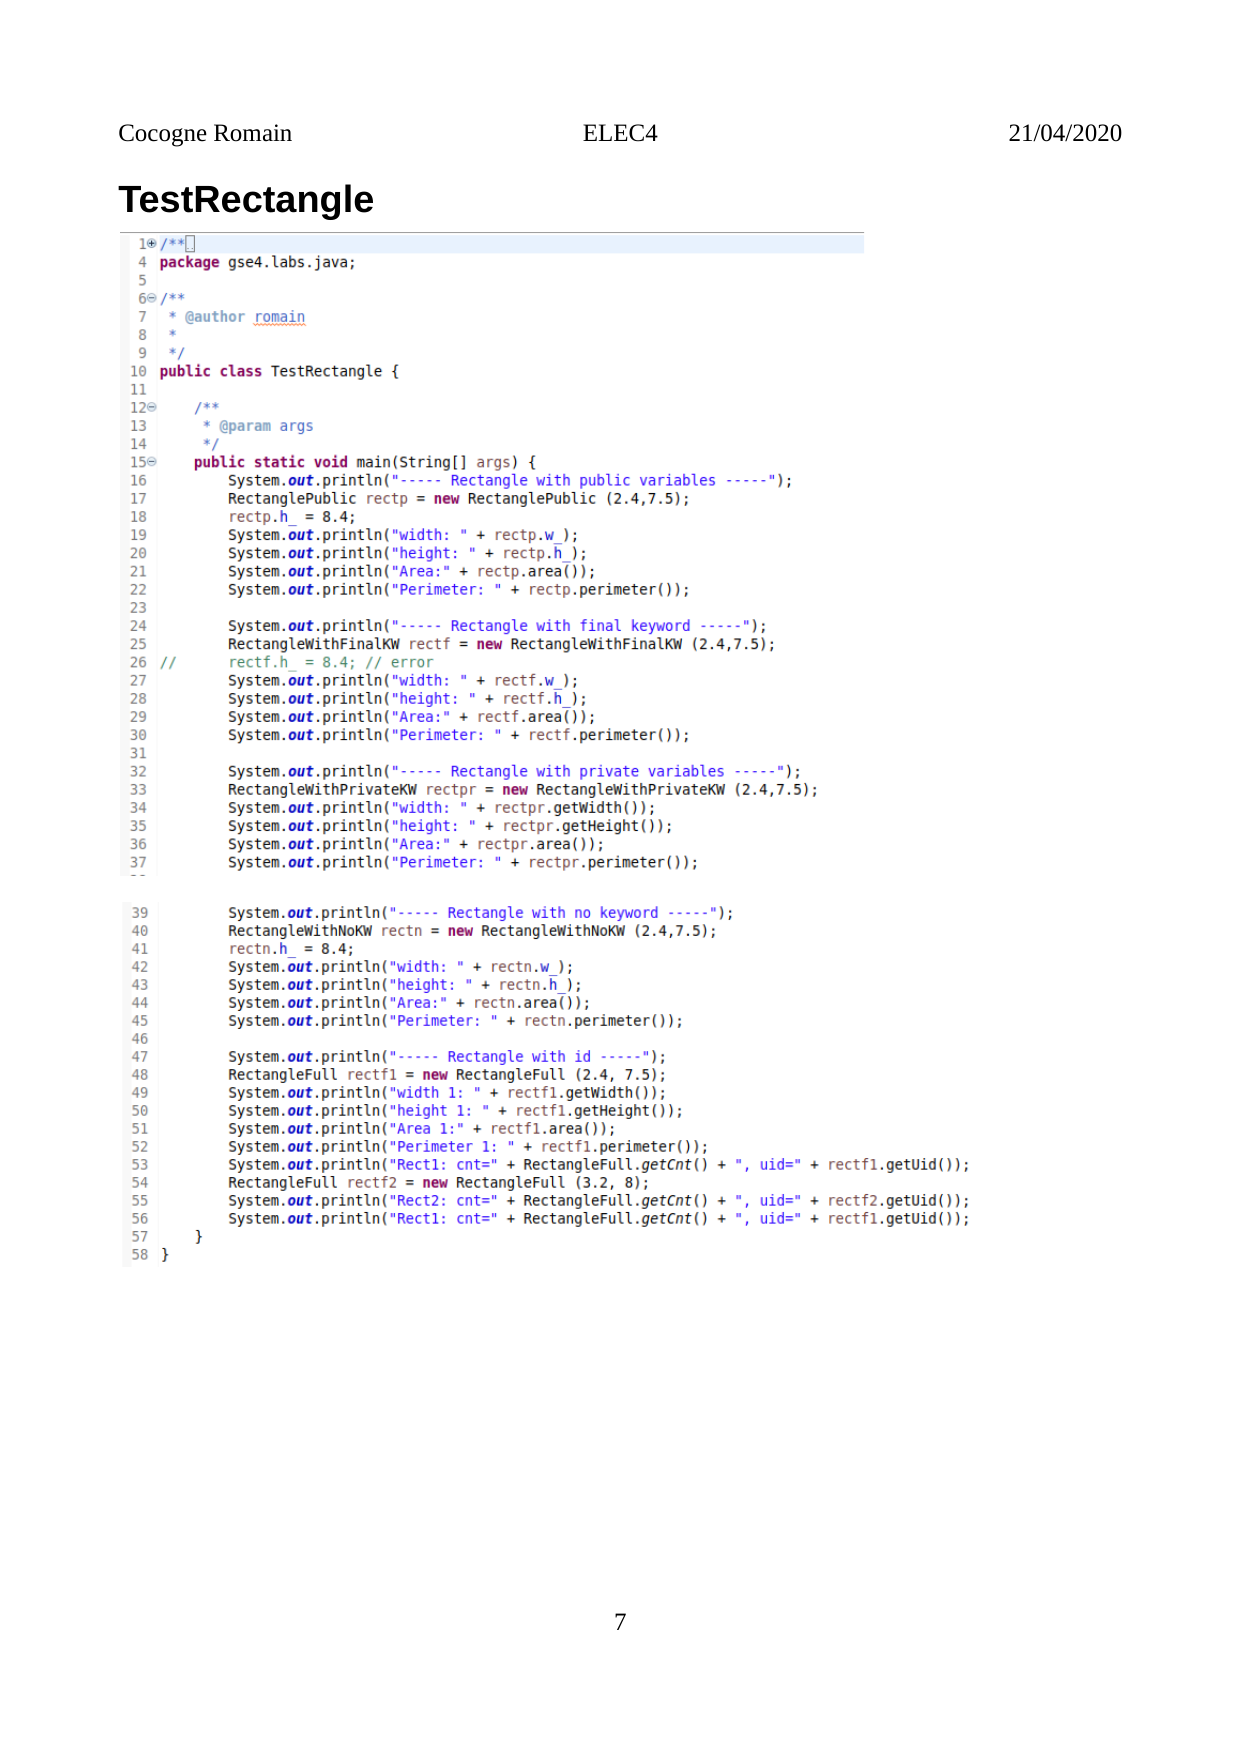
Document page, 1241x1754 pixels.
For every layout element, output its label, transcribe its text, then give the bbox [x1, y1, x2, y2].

picture [120, 232, 865, 876]
picture [122, 902, 981, 1267]
subtitle TestRectangle [118, 176, 1122, 220]
